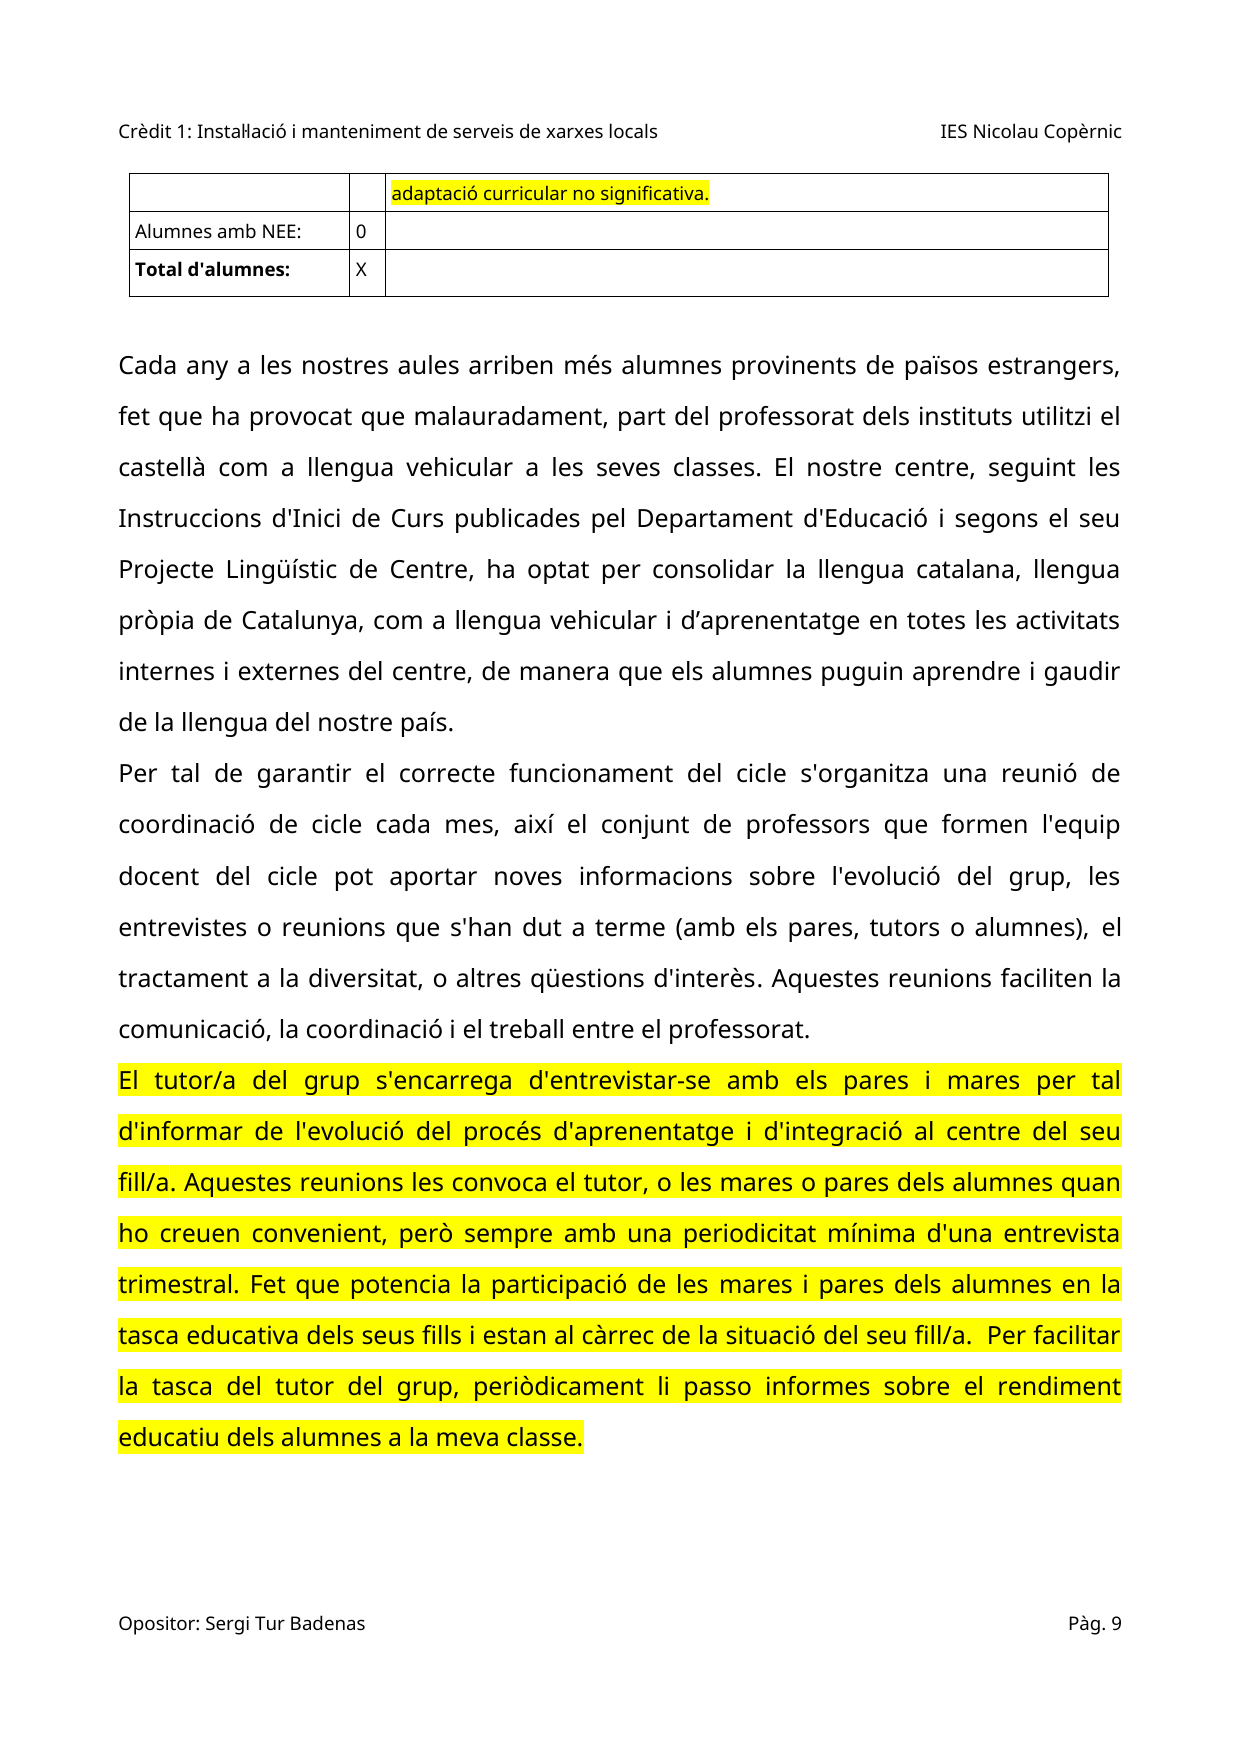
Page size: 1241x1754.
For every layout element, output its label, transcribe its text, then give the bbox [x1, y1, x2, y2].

table_cell [386, 250, 1108, 296]
table_cell Alumnes amb NEE: [130, 212, 349, 249]
table_cell X [350, 250, 385, 296]
table_cell 0 [350, 212, 385, 249]
table_cell adaptació curricular no significativa. [386, 174, 1108, 211]
table_cell [130, 174, 349, 211]
text Per tal de garantir el correcte funcionament del cicle s'organitza una reunió de coordinació de cicle cada mes, així el conjunt de professors que formen l'equip docent del cicle pot aportar noves informacions sobre l'evolució del grup, les entrevistes o reunions que s'han dut a terme (amb els pares, tutors o alumnes), el tractament a la diversitat, o altres qüestions d'interès. Aquestes reunions faciliten la comunicació, la coordinació i el treball entre el professorat. [118, 756, 1122, 1045]
table_cell [350, 174, 385, 211]
table_cell [386, 212, 1108, 249]
text El tutor/a del grup s'encarrega d'entrevistar-se amb els pares i mares per tal d'informar de l'evolució del procés d'aprenentatge i d'integració al centre del seu fill/a. Aquestes reunions les convoca el tutor, o les mares o pares dels alumnes quan ho creuen convenient, però sempre amb una periodicitat mínima d'una entrevista trimestral. Fet que potencia la participació de les mares i pares dels alumnes en la tasca educativa dels seus fills i estan al càrrec de la situació del seu fill/a. Per facilitar la tasca del tutor del grup, periòdicament li passo informes sobre el rendiment educatiu dels alumnes a la meva classe. [118, 1062, 1122, 1454]
text Cada any a les nostres aules arriben més alumnes provinents de països estrangers, fet que ha provocat que malauradament, part del professorat dels instituts utilitzi el castellà com a llengua vehicular a les seves classes. El nostre centre, seguint les Instruccions d'Inici de Curs publicades pel Departament d'Educació i segons el seu Projecte Lingüístic de Centre, ha optat per consolidar la llengua catalana, llengua pròpia de Catalunya, com a llengua vehicular i d’aprenentatge en totes les activitats internes i externes del centre, de manera que els alumnes puguin aprendre i gaudir de la llengua del nostre país. [118, 348, 1122, 739]
table_cell Total d'alumnes: [130, 250, 349, 296]
